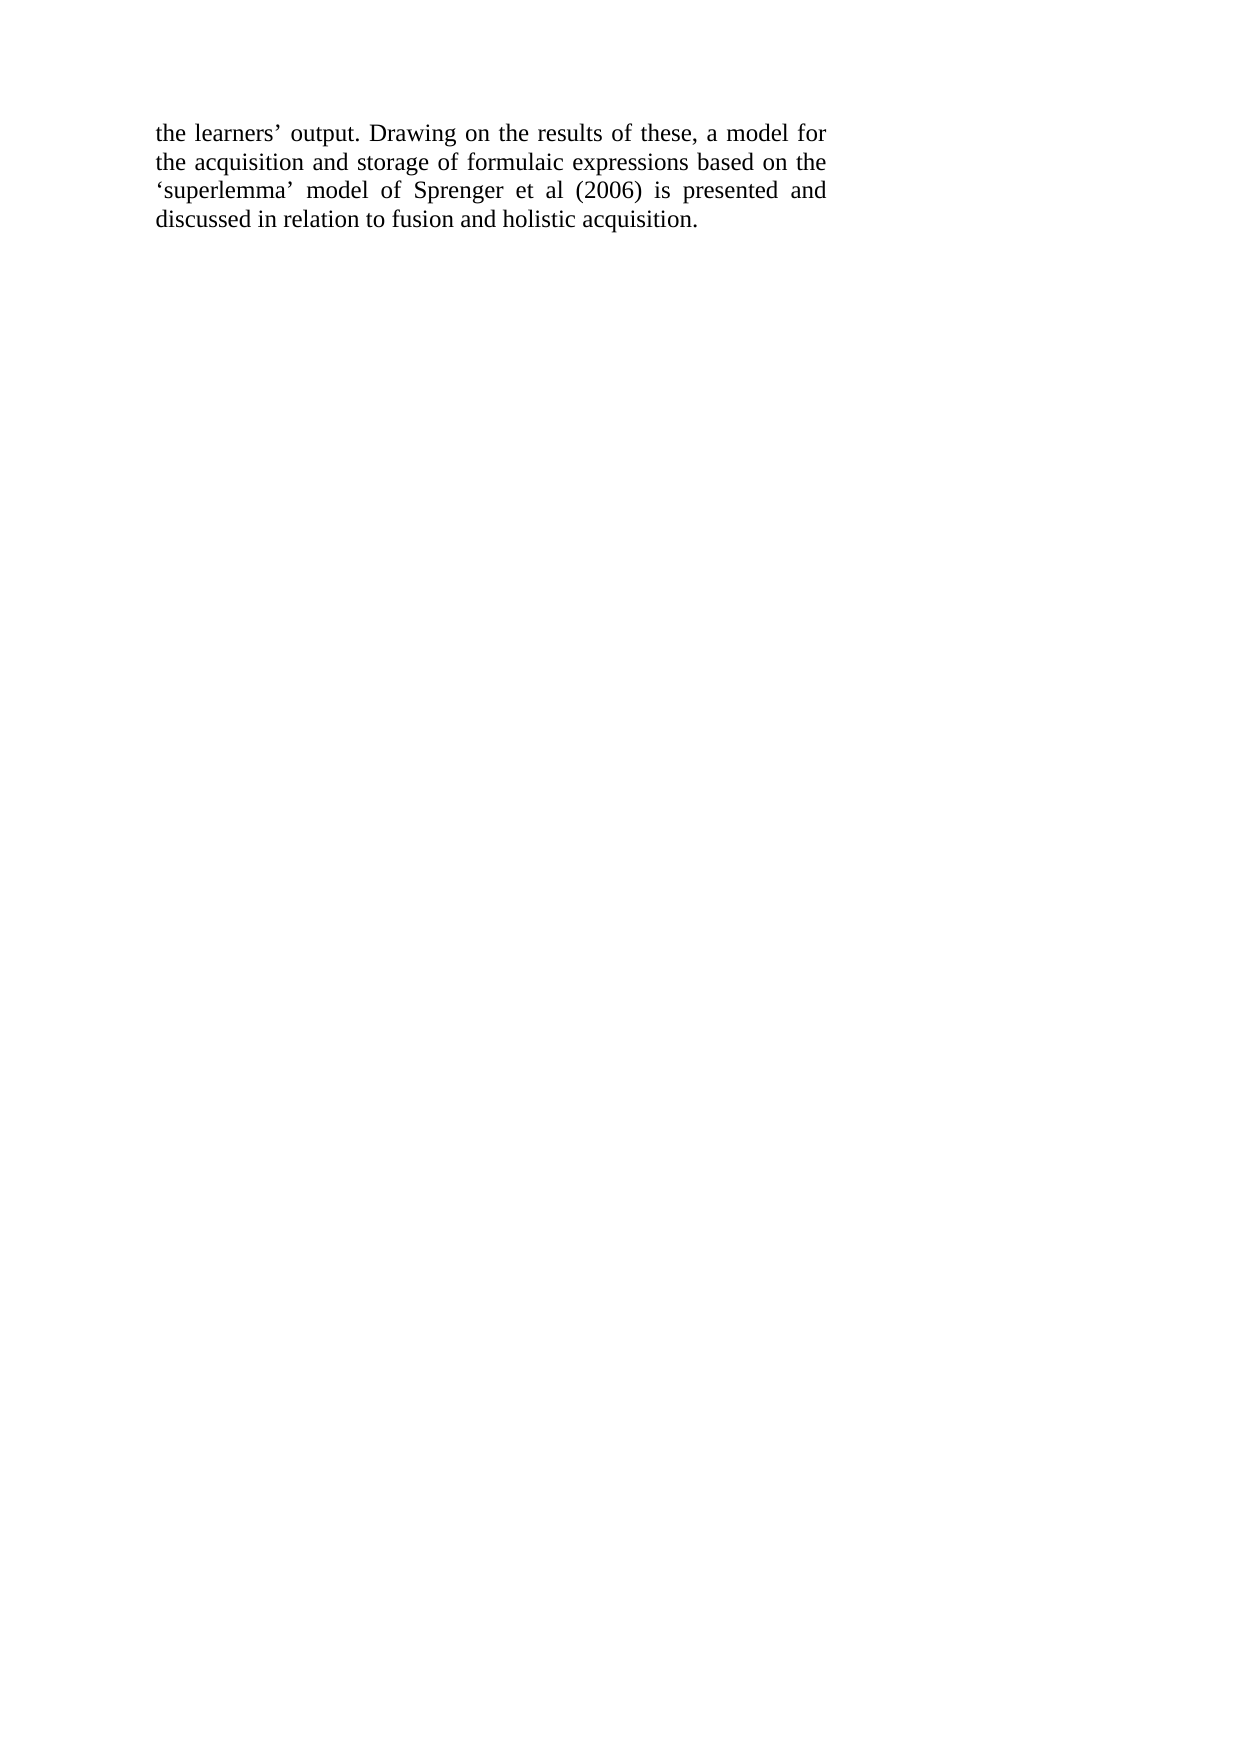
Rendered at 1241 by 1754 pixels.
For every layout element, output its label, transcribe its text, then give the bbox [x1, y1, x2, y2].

text the learners’ output. Drawing on the results of these, a model for the acquisition and storage of formulaic expressions based on the ‘superlemma’ model of Sprenger et al (2006) is presented and discussed in relation to fusion and holistic acquisition. [155, 118, 827, 233]
